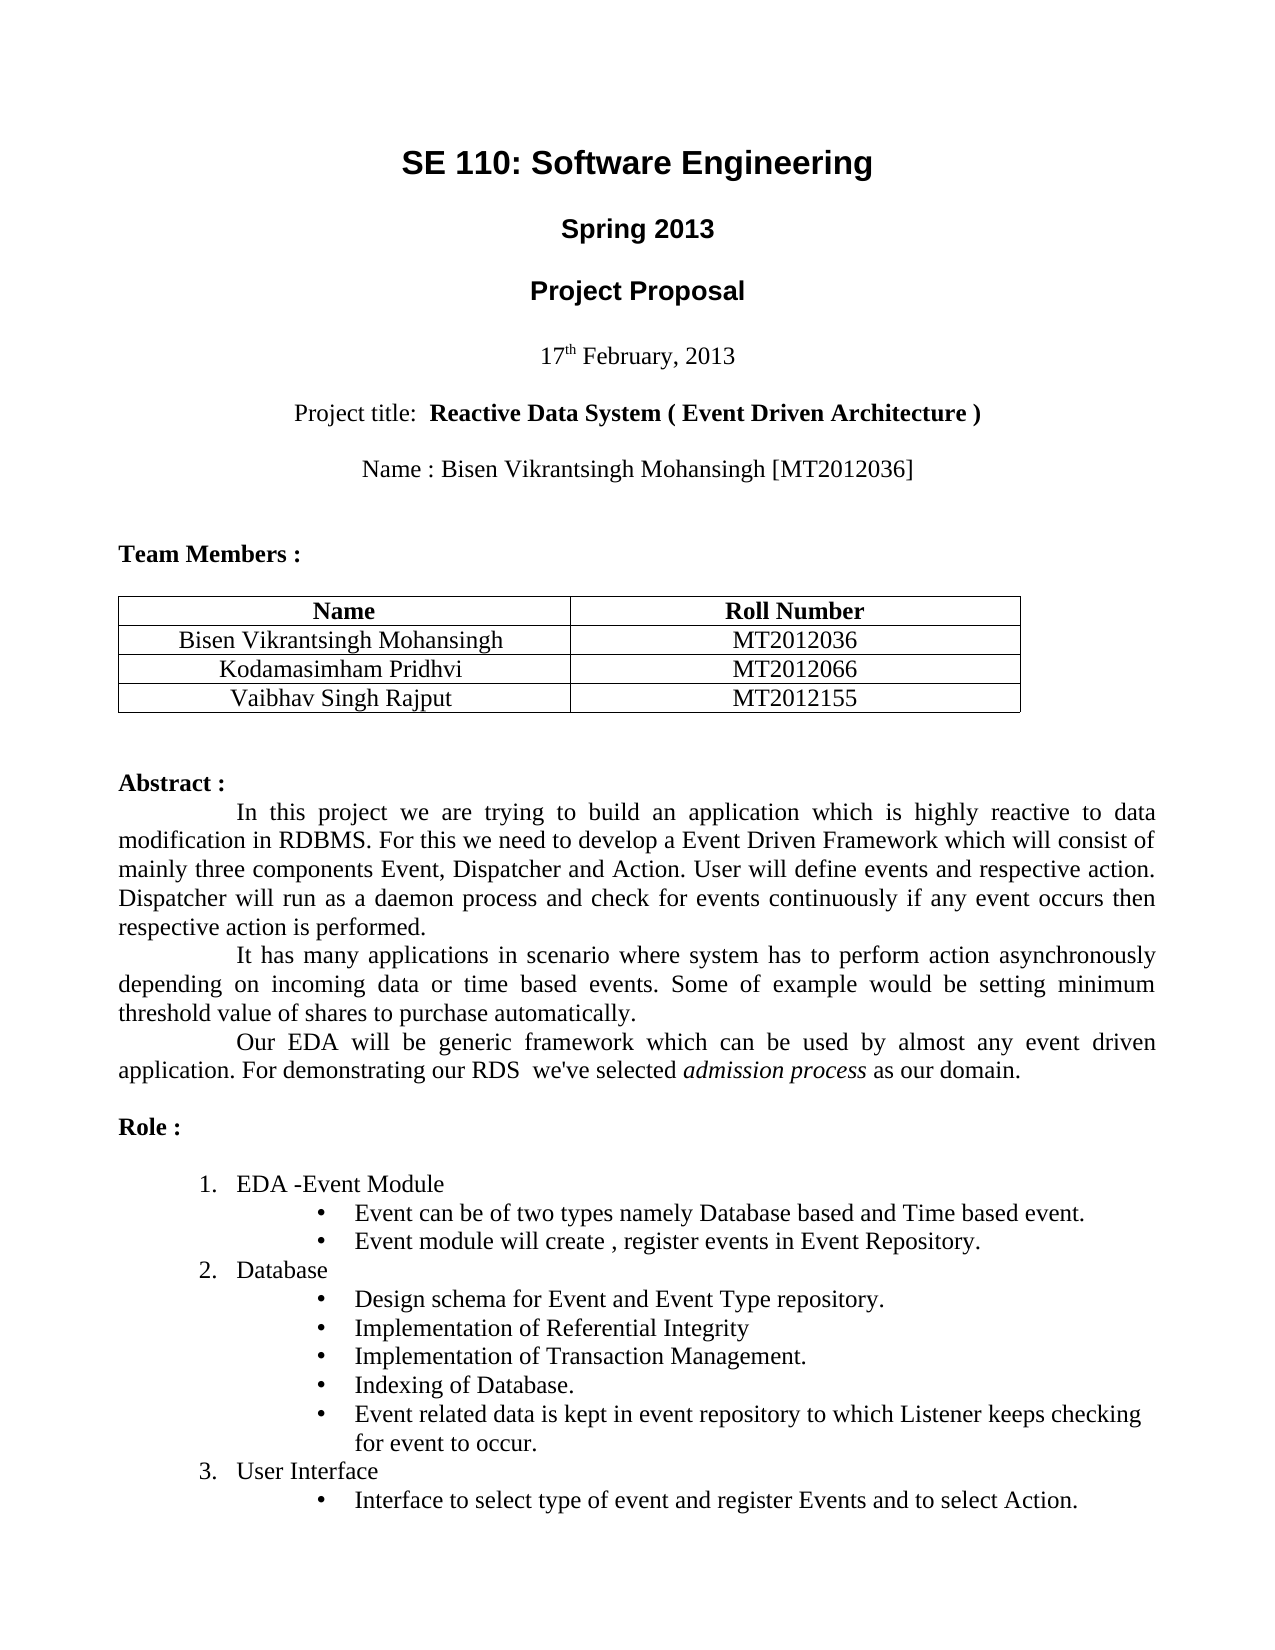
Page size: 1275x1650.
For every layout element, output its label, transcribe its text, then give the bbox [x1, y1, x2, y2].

table_header Roll Number [571, 597, 1020, 625]
text SE 110: Software Engineering [118, 143, 1157, 182]
text Abstract : [118, 768, 1157, 797]
list Indexing of Database. [317, 1370, 1157, 1399]
text Project Proposal [118, 275, 1157, 307]
table_cell Kodamasimham Pridhvi [119, 655, 570, 683]
list Interface to select type of event and register Events and to select Action. [317, 1485, 1157, 1514]
text 17th February, 2013 [118, 341, 1157, 369]
list Event module will create , register events in Event Repository. [317, 1226, 1157, 1255]
text Our EDA will be generic framework which can be used by almost any event driven application. For demonstrating our RDS we've selected admission process as our domain. [118, 1027, 1157, 1084]
text Role : [118, 1112, 1157, 1141]
table_cell MT2012155 [571, 684, 1020, 712]
list EDA -Event Module [199, 1169, 1157, 1198]
list Implementation of Transaction Management. [317, 1341, 1157, 1370]
list Event can be of two types namely Database based and Time based event. [317, 1198, 1157, 1226]
text Team Members : [118, 539, 1157, 568]
list Implementation of Referential Integrity [317, 1313, 1157, 1341]
list Database [199, 1255, 1157, 1284]
list Design schema for Event and Event Type repository. [317, 1284, 1157, 1313]
table_header Name [119, 597, 570, 625]
table_cell Vaibhav Singh Rajput [119, 684, 570, 712]
table_cell Bisen Vikrantsingh Mohansingh [119, 626, 570, 654]
text Project title: Reactive Data System ( Event Driven Architecture ) [118, 398, 1157, 426]
text In this project we are trying to build an application which is highly reactive to data modification in RDBMS. For this we need to develop a Event Driven Framework which will consist of mainly three components Event, Dispatcher and Action. User will define events and respective action. Dispatcher will run as a daemon process and check for events continuously if any event occurs then respective action is performed. [118, 797, 1157, 940]
text Name : Bisen Vikrantsingh Mohansingh [MT2012036] [118, 454, 1157, 483]
list Event related data is kept in event repository to which Listener keeps checking for event to occur. [317, 1399, 1157, 1456]
text It has many applications in scenario where system has to perform action asynchronously depending on incoming data or time based events. Some of example would be setting minimum threshold value of shares to purchase automatically. [118, 940, 1157, 1027]
table_cell MT2012036 [571, 626, 1020, 654]
text Spring 2013 [118, 213, 1157, 244]
list User Interface [199, 1456, 1157, 1485]
table_cell MT2012066 [571, 655, 1020, 683]
